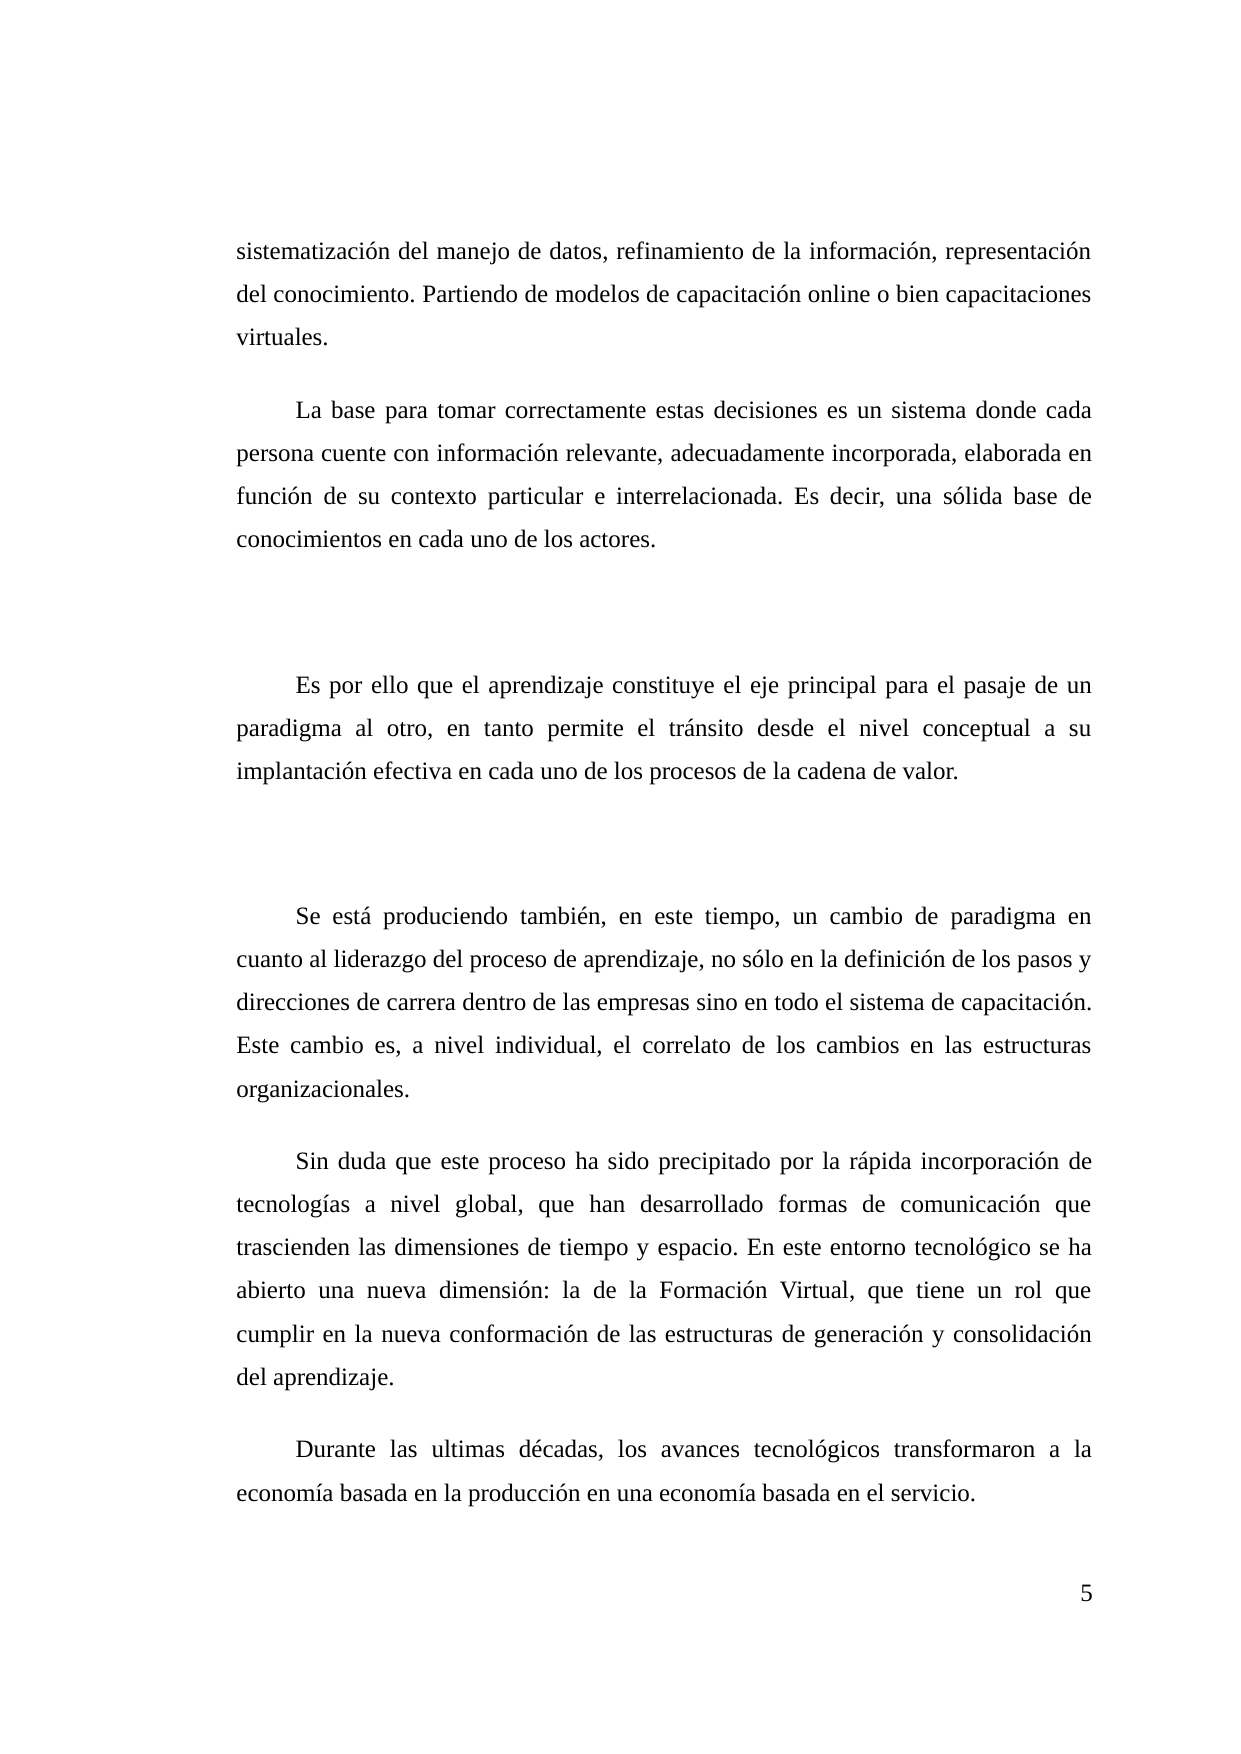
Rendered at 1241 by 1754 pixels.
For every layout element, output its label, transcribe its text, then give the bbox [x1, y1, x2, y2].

text Es por ello que el aprendizaje constituye el eje principal para el pasaje de un paradigma al otro, en tanto permite el tránsito desde el nivel conceptual a su implantación efectiva en cada uno de los procesos de la cadena de valor. [236, 670, 1093, 785]
text sistematización del manejo de datos, refinamiento de la información, representación del conocimiento. Partiendo de modelos de capacitación online o bien capacitaciones virtuales. [236, 236, 1093, 351]
text Se está produciendo también, en este tiempo, un cambio de paradigma en cuanto al liderazgo del proceso de aprendizaje, no sólo en la definición de los pasos y direcciones de carrera dentro de las empresas sino en todo el sistema de capacitación. Este cambio es, a nivel individual, el correlato de los cambios en las estructuras organizacionales. [236, 901, 1093, 1102]
text Sin duda que este proceso ha sido precipitado por la rápida incorporación de tecnologías a nivel global, que han desarrollado formas de comunicación que trascienden las dimensiones de tiempo y espacio. En este entorno tecnológico se ha abierto una nueva dimensión: la de la Formación Virtual, que tiene un rol que cumplir en la nueva conformación de las estructuras de generación y consolidación del aprendizaje. [236, 1146, 1093, 1391]
text La base para tomar correctamente estas decisiones es un sistema donde cada persona cuente con información relevante, adecuadamente incorporada, elaborada en función de su contexto particular e interrelacionada. Es decir, una sólida base de conocimientos en cada uno de los actores. [236, 395, 1093, 553]
text Durante las ultimas décadas, los avances tecnológicos transformaron a la economía basada en la producción en una economía basada en el servicio. [236, 1434, 1093, 1506]
